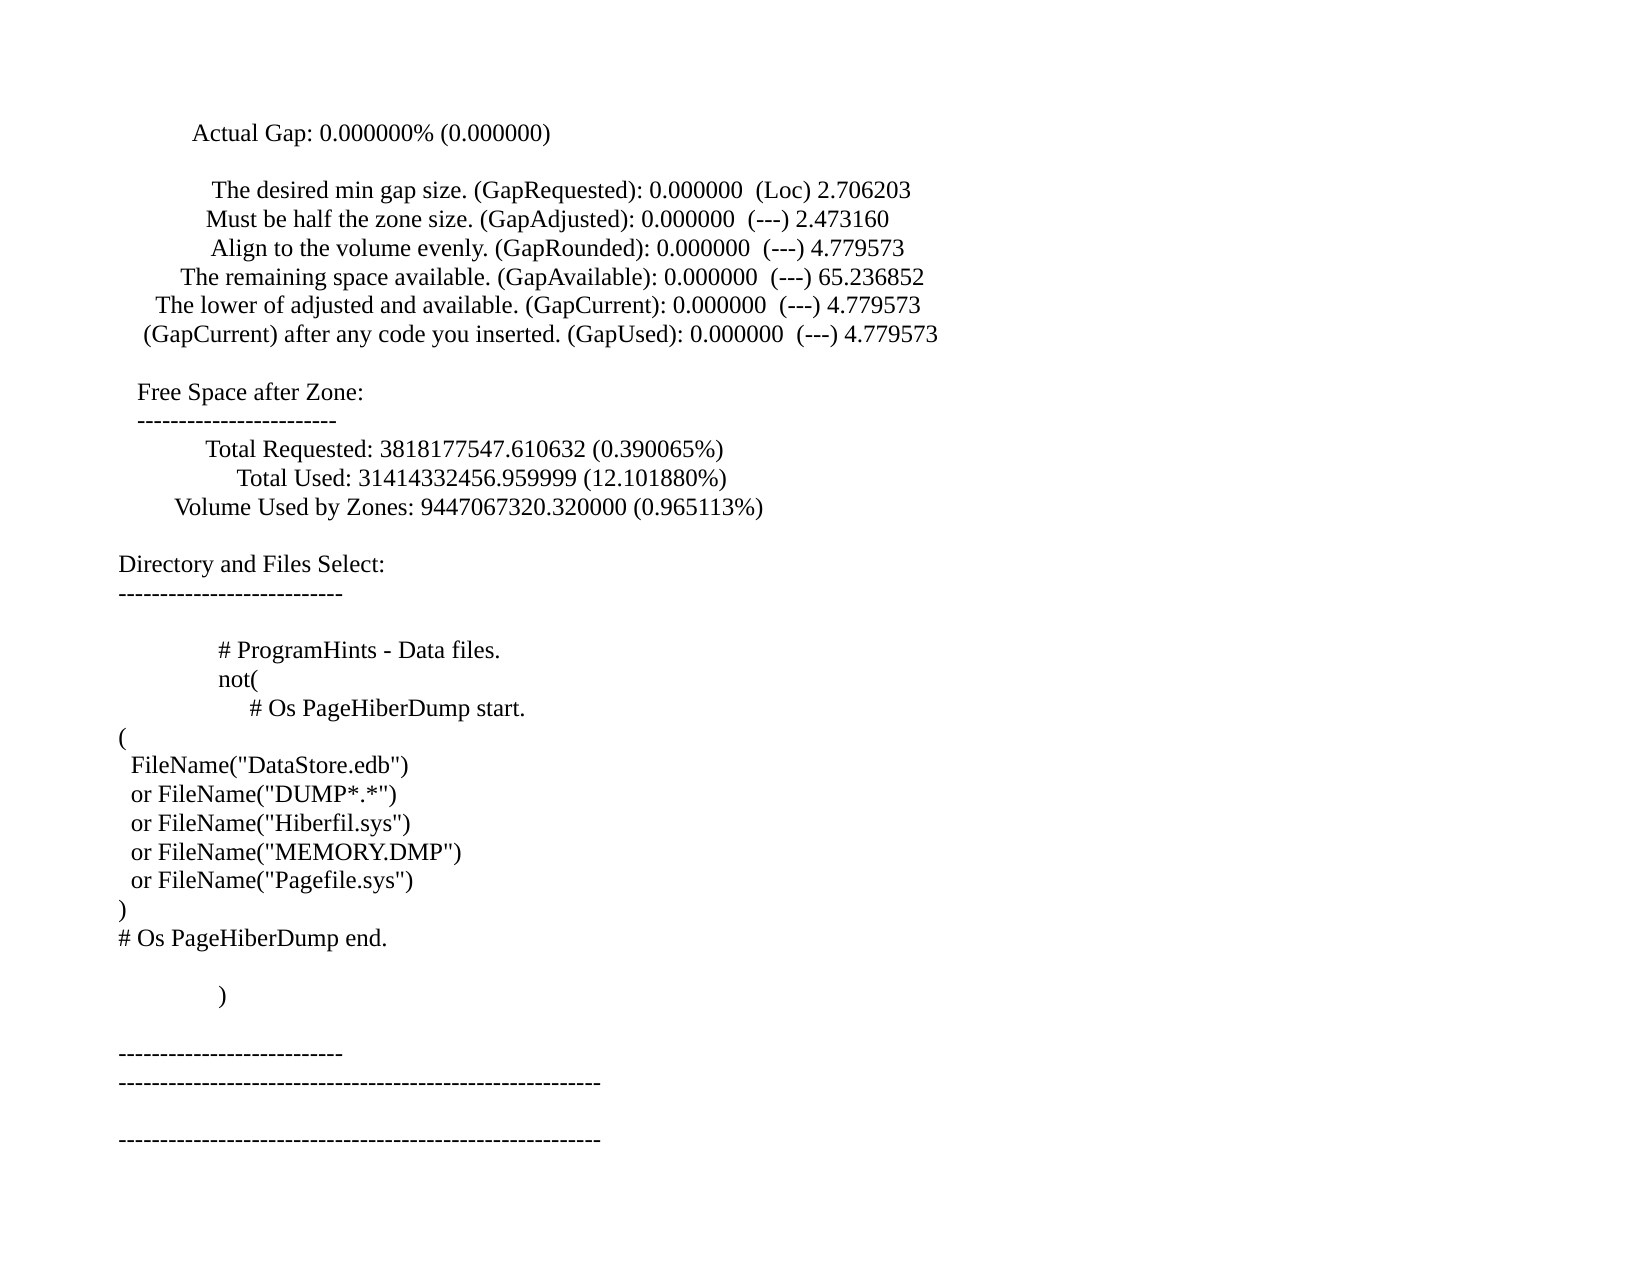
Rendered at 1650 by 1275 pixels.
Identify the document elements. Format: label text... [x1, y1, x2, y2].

text The lower of adjusted and available. (GapCurrent): 0.000000 (---) 4.779573 [118, 291, 1532, 319]
text Must be half the zone size. (GapAdjusted): 0.000000 (---) 2.473160 [118, 204, 1532, 233]
text Actual Gap: 0.000000% (0.000000) [118, 118, 1532, 147]
text --------------------------- [118, 578, 1532, 607]
text ------------------------ [118, 406, 1532, 434]
text ---------------------------------------------------------- [118, 1124, 1532, 1153]
text ) [118, 981, 1532, 1009]
text The remaining space available. (GapAvailable): 0.000000 (---) 65.236852 [118, 262, 1532, 291]
text --------------------------- [118, 1038, 1532, 1067]
text # Os PageHiberDump start. [118, 693, 1532, 722]
text Volume Used by Zones: 9447067320.320000 (0.965113%) [118, 492, 1532, 521]
text or FileName("MEMORY.DMP") [118, 837, 1532, 866]
text # ProgramHints - Data files. [118, 636, 1532, 664]
text ( [118, 722, 1532, 751]
text Total Used: 31414332456.959999 (12.101880%) [118, 463, 1532, 492]
text The desired min gap size. (GapRequested): 0.000000 (Loc) 2.706203 [118, 176, 1532, 204]
text Total Requested: 3818177547.610632 (0.390065%) [118, 434, 1532, 463]
text (GapCurrent) after any code you inserted. (GapUsed): 0.000000 (---) 4.779573 [118, 319, 1532, 348]
text not( [118, 664, 1532, 693]
text ) [118, 894, 1532, 923]
text or FileName("Hiberfil.sys") [118, 808, 1532, 837]
text Free Space after Zone: [118, 377, 1532, 406]
text or FileName("DUMP*.*") [118, 779, 1532, 808]
text Directory and Files Select: [118, 549, 1532, 578]
text # Os PageHiberDump end. [118, 923, 1532, 952]
text ---------------------------------------------------------- [118, 1067, 1532, 1096]
text FileName("DataStore.edb") [118, 751, 1532, 779]
text or FileName("Pagefile.sys") [118, 866, 1532, 894]
text Align to the volume evenly. (GapRounded): 0.000000 (---) 4.779573 [118, 233, 1532, 262]
